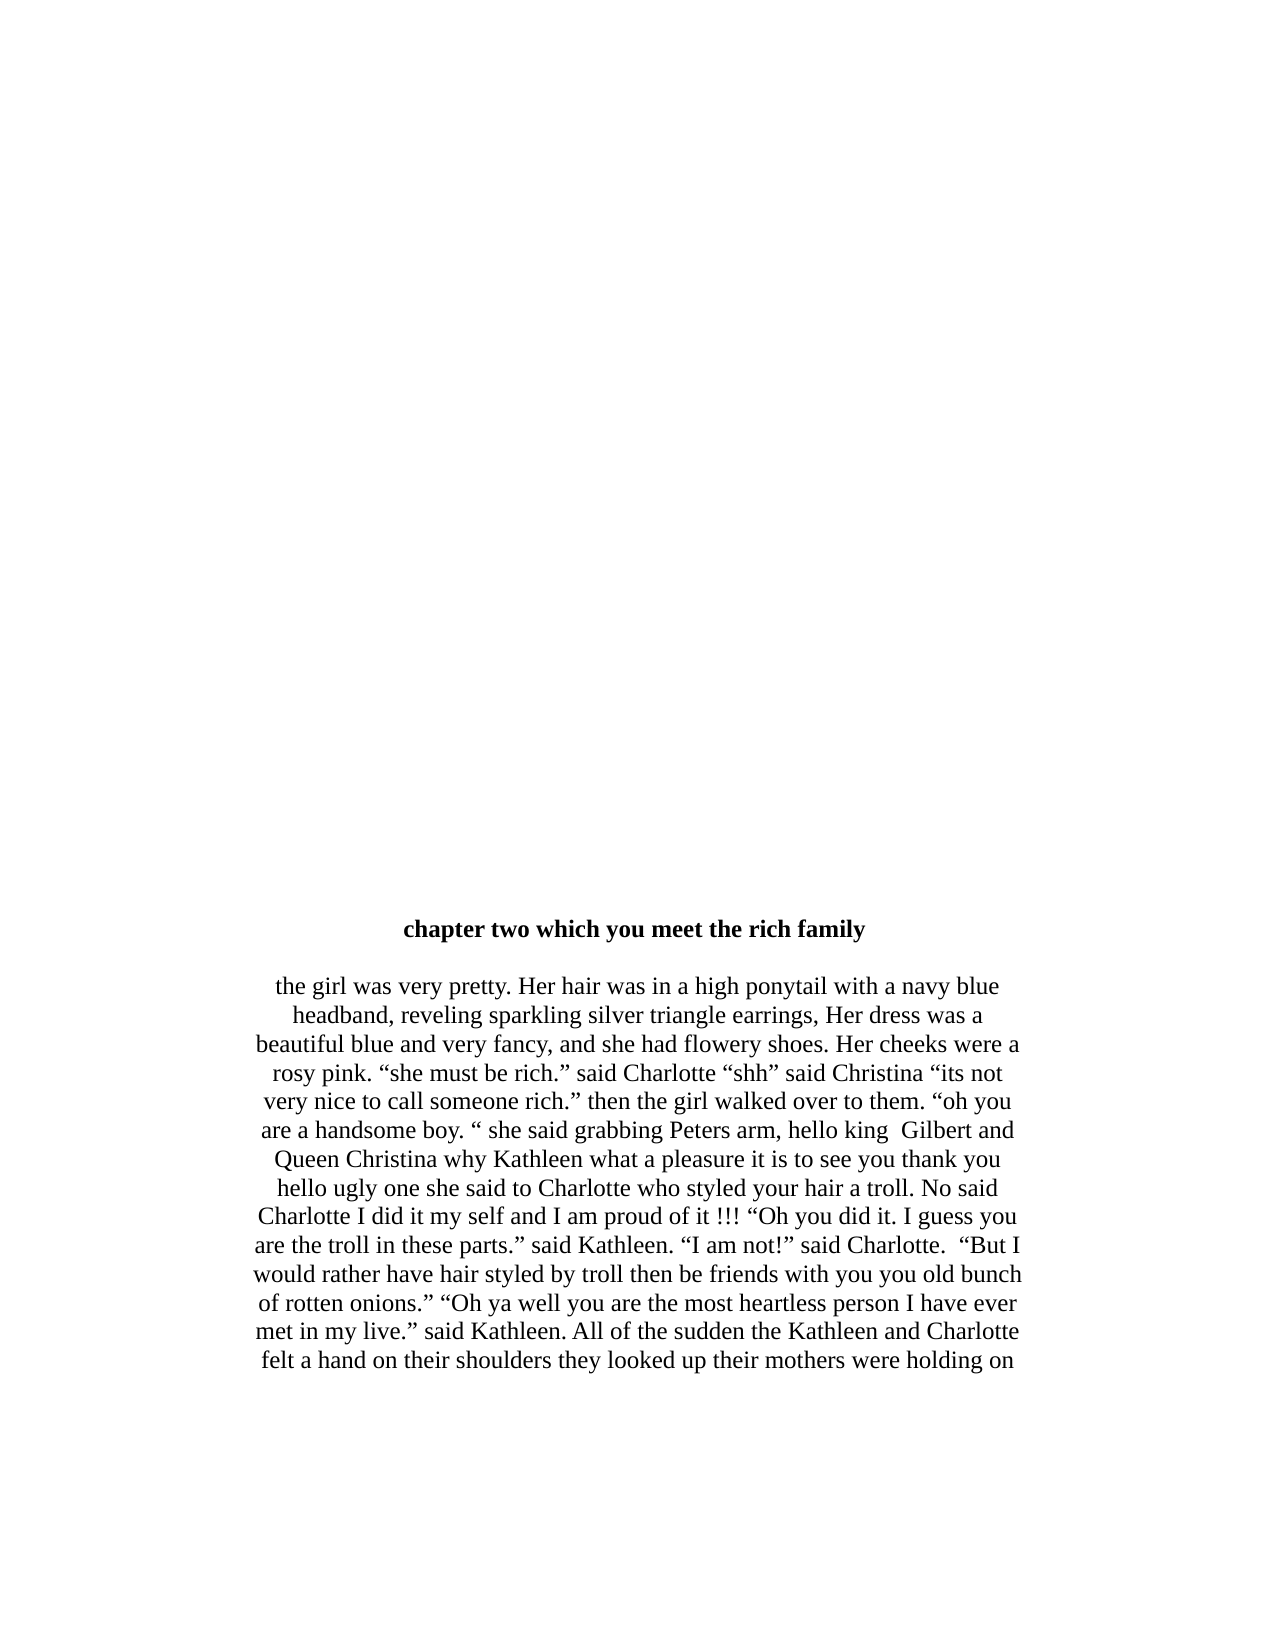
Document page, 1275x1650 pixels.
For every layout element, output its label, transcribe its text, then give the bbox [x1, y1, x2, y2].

text chapter two which you meet the rich family [252, 914, 1023, 943]
text the girl was very pretty. Her hair was in a high ponytail with a navy blue headband, reveling sparkling silver triangle earrings, Her dress was a beautiful blue and very fancy, and she had flowery shoes. Her cheeks were a rosy pink. “she must be rich.” said Charlotte “shh” said Christina “its not very nice to call someone rich.” then the girl walked over to them. “oh you are a handsome boy. “ she said grabbing Peters arm, hello king Gilbert and Queen Christina why Kathleen what a pleasure it is to see you thank you hello ugly one she said to Charlotte who styled your hair a troll. No said Charlotte I did it my self and I am proud of it !!! “Oh you did it. I guess you are the troll in these parts.” said Kathleen. “I am not!” said Charlotte. “But I would rather have hair styled by troll then be friends with you you old bunch of rotten onions.” “Oh ya well you are the most heartless person I have ever met in my live.” said Kathleen. All of the sudden the Kathleen and Charlotte felt a hand on their shoulders they looked up their mothers were holding on [252, 971, 1023, 1374]
